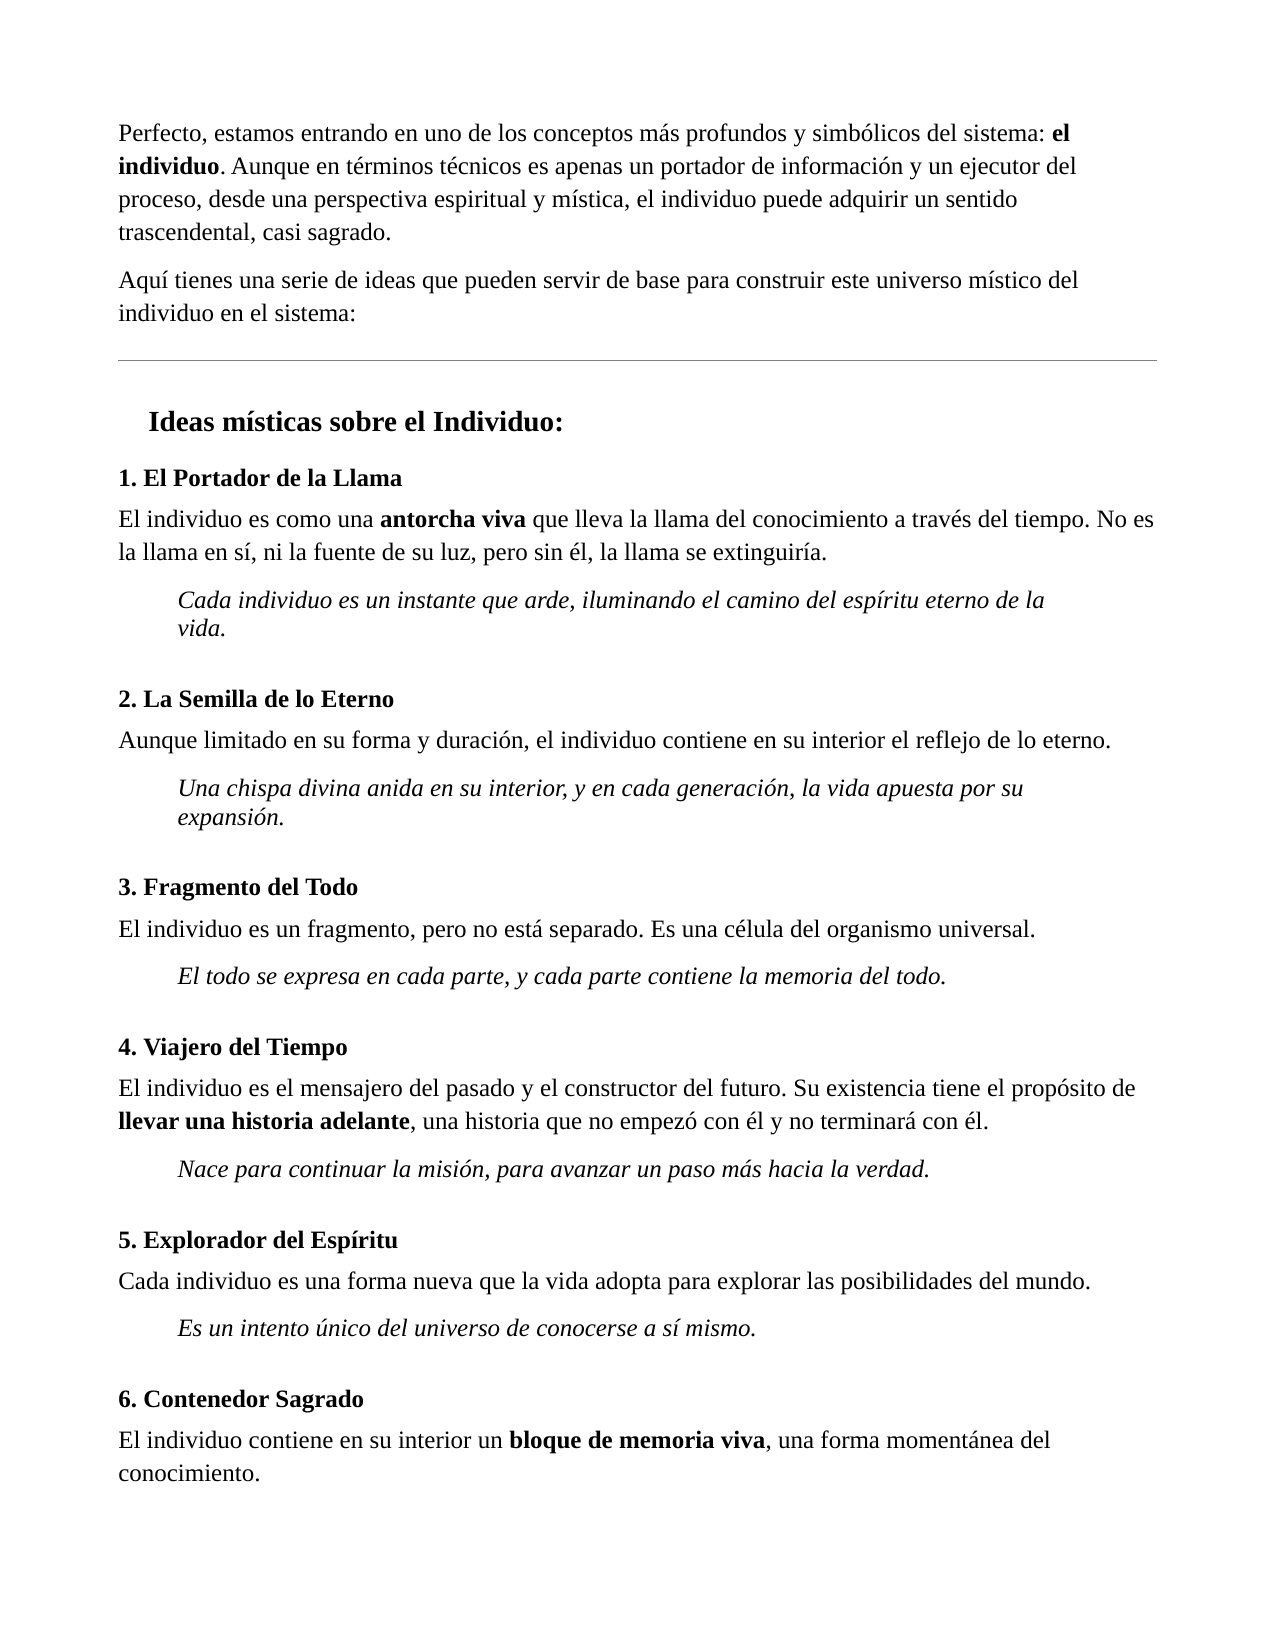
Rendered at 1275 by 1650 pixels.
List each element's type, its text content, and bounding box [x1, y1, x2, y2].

text El individuo es un fragmento, pero no está separado. Es una célula del organismo universal. [118, 914, 1157, 942]
subtitle 🌿 Ideas místicas sobre el Individuo: [118, 404, 1157, 438]
text Nace para continuar la misión, para avanzar un paso más hacia la verdad. [177, 1154, 1098, 1183]
text Perfecto, estamos entrando en uno de los conceptos más profundos y simbólicos del sistema: el individuo. Aunque en términos técnicos es apenas un portador de información y un ejecutor del proceso, desde una perspectiva espiritual y mística, el individuo puede adquirir un sentido trascendental, casi sagrado. [118, 118, 1157, 246]
text Aunque limitado en su forma y duración, el individuo contiene en su interior el reflejo de lo eterno. [118, 725, 1157, 754]
text Aquí tienes una serie de ideas que pueden servir de base para construir este universo místico del individuo en el sistema: [118, 265, 1157, 327]
text Cada individuo es una forma nueva que la vida adopta para explorar las posibilidades del mundo. [118, 1266, 1157, 1295]
subtitle 4. Viajero del Tiempo [118, 1032, 1157, 1061]
text El todo se expresa en cada parte, y cada parte contiene la memoria del todo. [177, 961, 1098, 990]
subtitle 6. Contenedor Sagrado [118, 1384, 1157, 1413]
subtitle 5. Explorador del Espíritu [118, 1225, 1157, 1253]
subtitle 3. Fragmento del Todo [118, 872, 1157, 901]
subtitle 2. La Semilla de lo Eterno [118, 684, 1157, 713]
text El individuo contiene en su interior un bloque de memoria viva, una forma momentánea del conocimiento. [118, 1426, 1157, 1487]
text Es un intento único del universo de conocerse a sí mismo. [177, 1313, 1098, 1342]
text El individuo es como una antorcha viva que lleva la llama del conocimiento a través del tiempo. No es la llama en sí, ni la fuente de su luz, pero sin él, la llama se extinguiría. [118, 504, 1157, 566]
text El individuo es el mensajero del pasado y el constructor del futuro. Su existencia tiene el propósito de llevar una historia adelante, una historia que no empezó con él y no terminará con él. [118, 1073, 1157, 1135]
text Una chispa divina anida en su interior, y en cada generación, la vida apuesta por su expansión. [177, 773, 1098, 831]
text Cada individuo es un instante que arde, iluminando el camino del espíritu eterno de la vida. [177, 585, 1098, 642]
subtitle 1. El Portador de la Llama [118, 463, 1157, 492]
